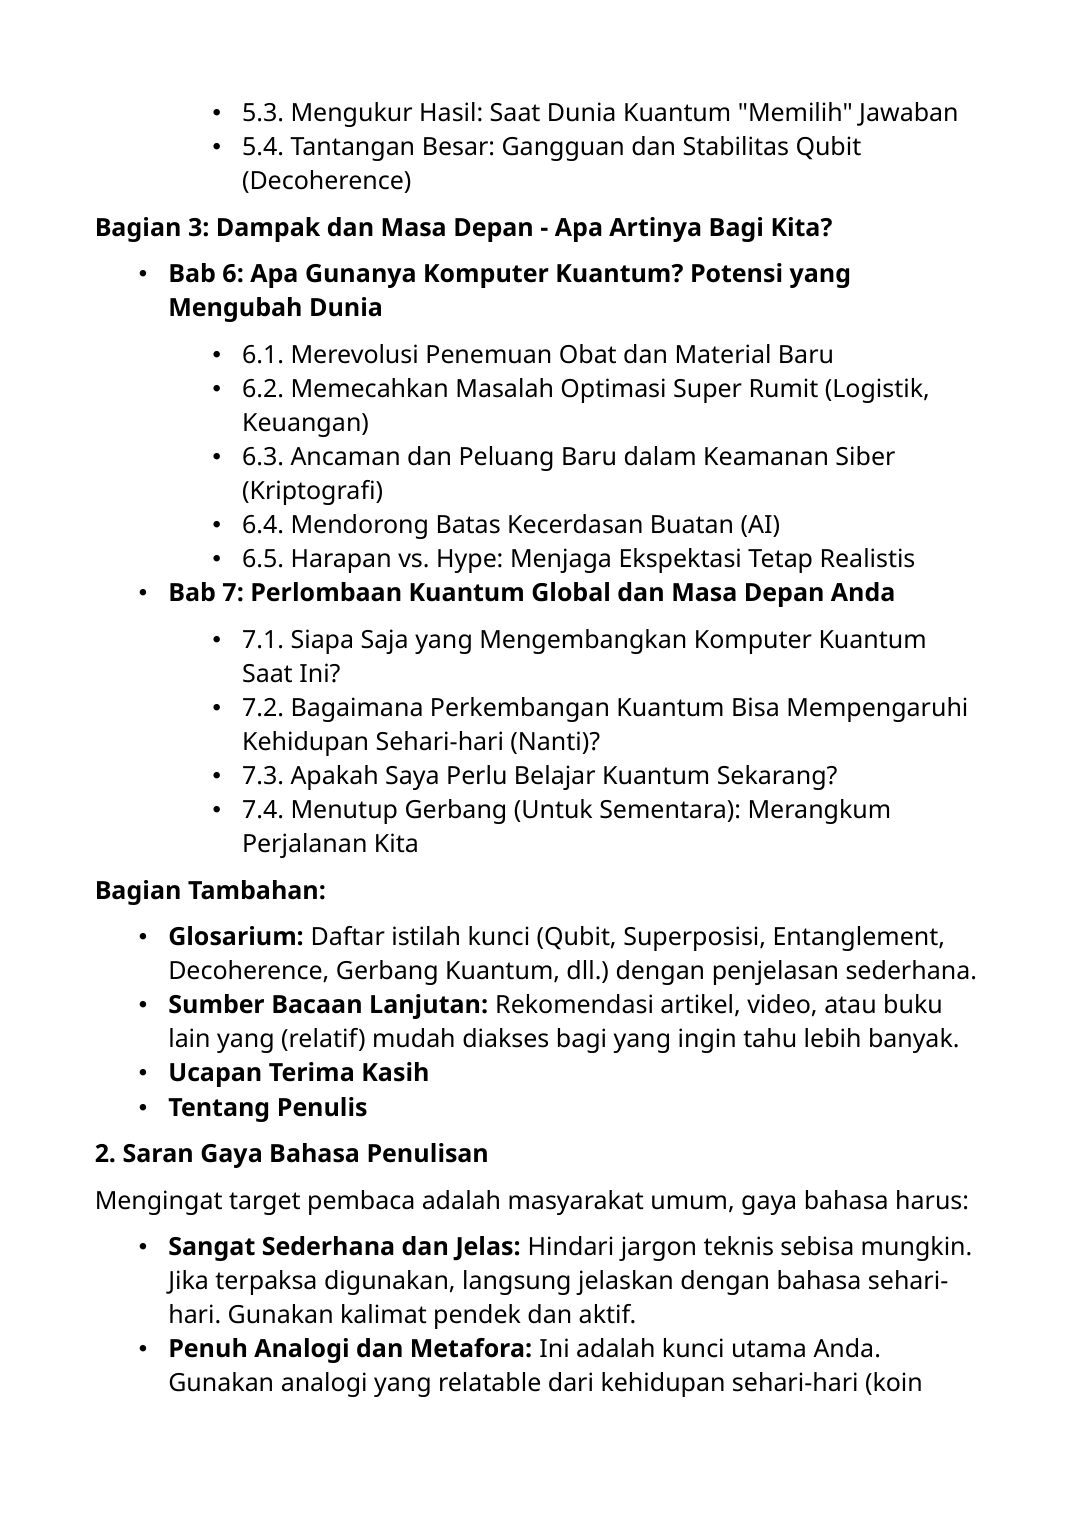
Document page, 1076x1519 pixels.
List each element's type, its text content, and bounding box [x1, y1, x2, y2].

list 5.4. Tantangan Besar: Gangguan dan Stabilitas Qubit (Decoherence) [212, 128, 981, 197]
list 7.2. Bagaimana Perkembangan Kuantum Bisa Mempengaruhi Kehidupan Sehari-hari (Nanti)? [212, 689, 981, 758]
list Tentang Penulis [139, 1089, 981, 1123]
list 6.2. Memecahkan Masalah Optimasi Super Rumit (Logistik, Keuangan) [212, 370, 981, 438]
list 6.4. Mendorong Batas Kecerdasan Buatan (AI) [212, 507, 981, 541]
text Bagian 3: Dampak dan Masa Depan - Apa Artinya Bagi Kita? [94, 209, 981, 243]
list 6.5. Harapan vs. Hype: Menjaga Ekspektasi Tetap Realistis [212, 541, 981, 575]
list Bab 7: Perlombaan Kuantum Global dan Masa Depan Anda [139, 575, 981, 609]
list Bab 6: Apa Gunanya Komputer Kuantum? Potensi yang Mengubah Dunia [139, 256, 981, 324]
list 7.3. Apakah Saya Perlu Belajar Kuantum Sekarang? [212, 758, 981, 792]
list 7.1. Siapa Saja yang Mengembangkan Komputer Kuantum Saat Ini? [212, 621, 981, 689]
list Sangat Sederhana dan Jelas: Hindari jargon teknis sebisa mungkin. Jika terpaksa digunakan, langsung jelaskan dengan bahasa sehari-hari. Gunakan kalimat pendek dan aktif. [139, 1229, 981, 1331]
list Ucapan Terima Kasih [139, 1055, 981, 1089]
text 2. Saran Gaya Bahasa Penulisan [94, 1136, 981, 1170]
list 5.3. Mengukur Hasil: Saat Dunia Kuantum "Memilih" Jawaban [212, 94, 981, 128]
list 6.1. Merevolusi Penemuan Obat dan Material Baru [212, 336, 981, 370]
text Bagian Tambahan: [94, 872, 981, 906]
text Mengingat target pembaca adalah masyarakat umum, gaya bahasa harus: [94, 1182, 981, 1216]
list 6.3. Ancaman dan Peluang Baru dalam Keamanan Siber (Kriptografi) [212, 438, 981, 507]
list Sumber Bacaan Lanjutan: Rekomendasi artikel, video, atau buku lain yang (relatif) mudah diakses bagi yang ingin tahu lebih banyak. [139, 987, 981, 1055]
list Glosarium: Daftar istilah kunci (Qubit, Superposisi, Entanglement, Decoherence, Gerbang Kuantum, dll.) dengan penjelasan sederhana. [139, 919, 981, 987]
list Penuh Analogi dan Metafora: Ini adalah kunci utama Anda. Gunakan analogi yang relatable dari kehidupan sehari-hari (koin [139, 1331, 981, 1399]
list 7.4. Menutup Gerbang (Untuk Sementara): Merangkum Perjalanan Kita [212, 792, 981, 860]
